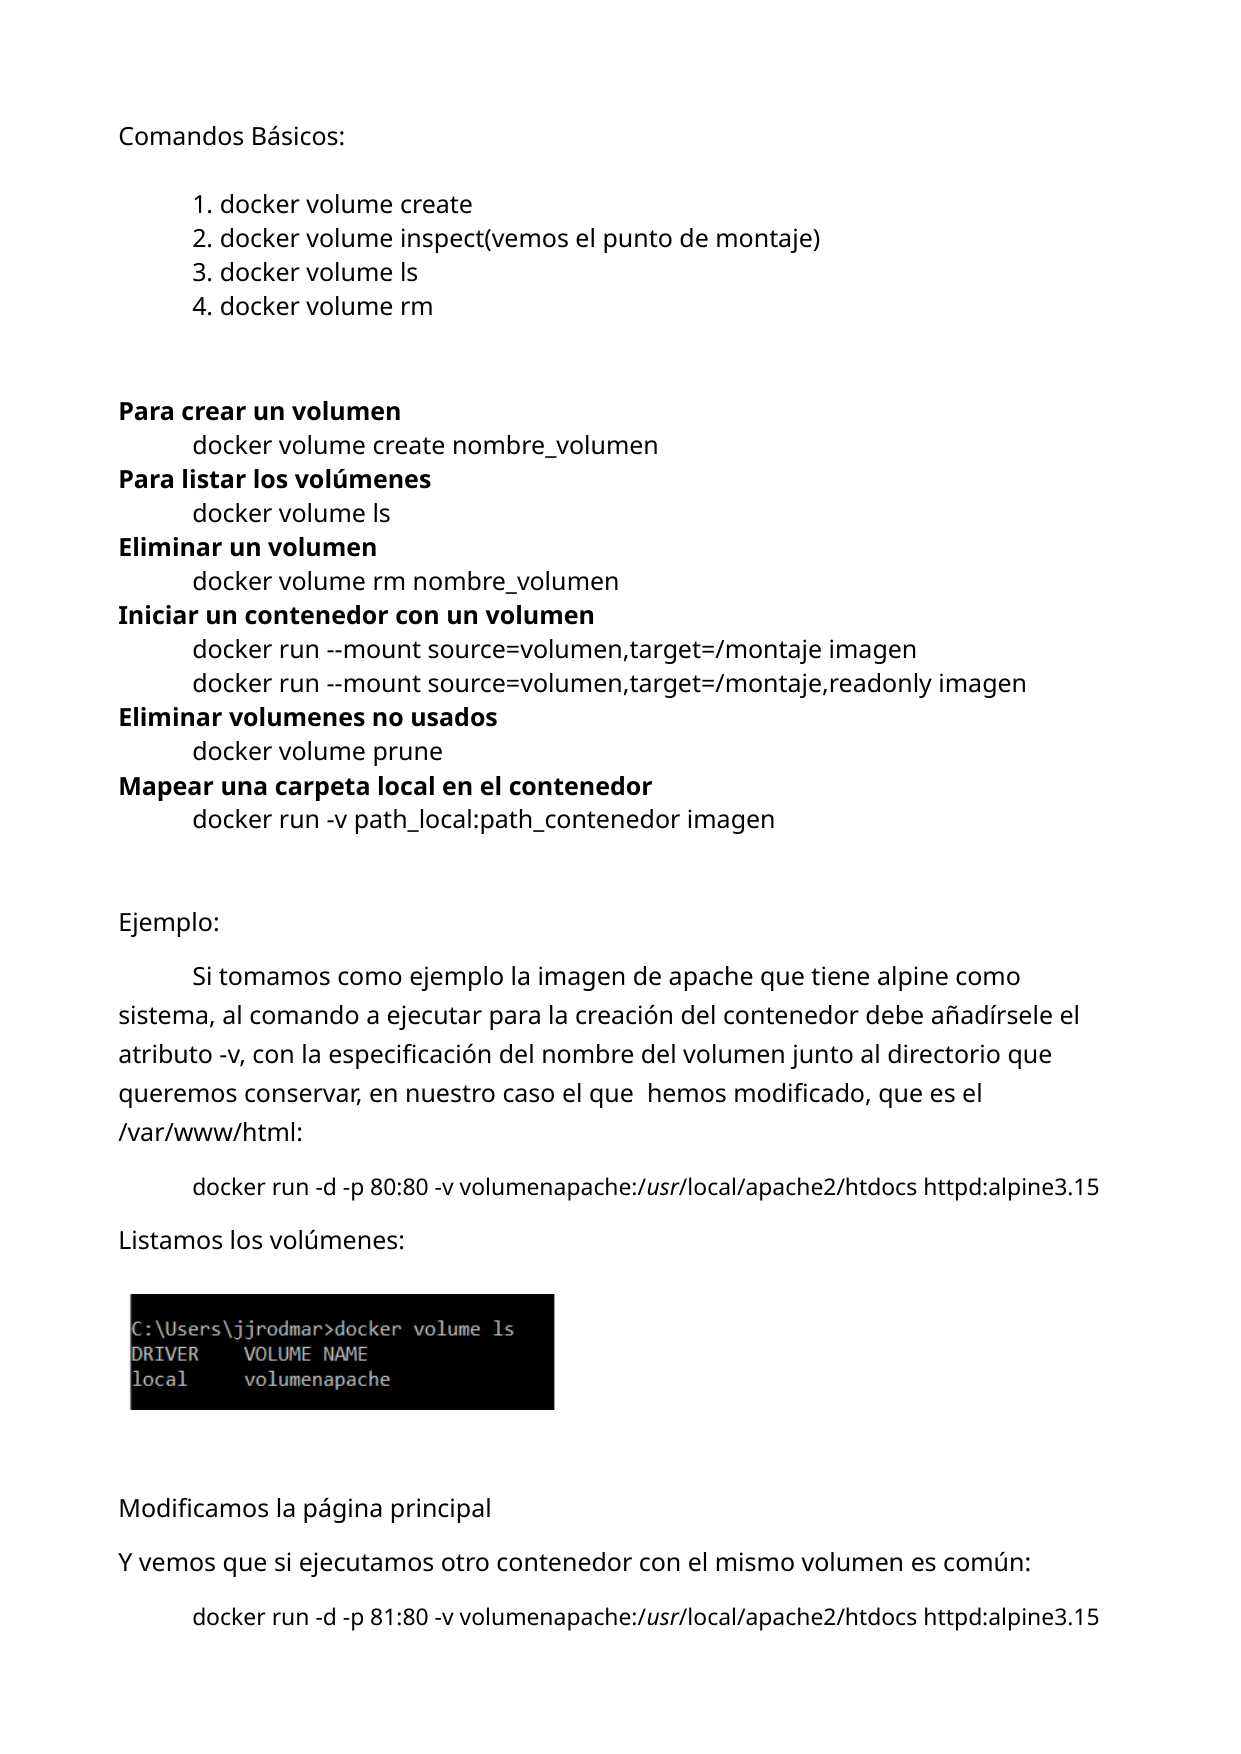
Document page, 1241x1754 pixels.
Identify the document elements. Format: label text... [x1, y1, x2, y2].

text Para crear un volumen [118, 393, 1122, 427]
text Modificamos la página principal [118, 1491, 1122, 1525]
list Eliminar un volumen [118, 530, 1122, 564]
list Iniciar un contenedor con un volumen [118, 598, 1122, 632]
text docker run -d -p 81:80 -v volumenapache:/usr/local/apache2/htdocs httpd:alpine3.15 [118, 1598, 1122, 1633]
list Mapear una carpeta local en el contenedor [118, 768, 1122, 802]
text docker run --mount source=volumen,target=/montaje imagen [118, 632, 1122, 666]
text docker run -v path_local:path_contenedor imagen [118, 802, 1122, 836]
text docker run -d -p 80:80 -v volumenapache:/usr/local/apache2/htdocs httpd:alpine3.15 [118, 1168, 1122, 1203]
text docker volume prune [118, 734, 1122, 768]
text Y vemos que si ejecutamos otro contenedor con el mismo volumen es común: [118, 1545, 1122, 1579]
text docker volume rm nombre_volumen [118, 564, 1122, 598]
text Ejemplo: [118, 904, 1122, 938]
text docker run --mount source=volumen,target=/montaje,readonly imagen [118, 666, 1122, 700]
list Para listar los volúmenes [118, 462, 1122, 496]
text Si tomamos como ejemplo la imagen de apache que tiene alpine como sistema, al comando a ejecutar para la creación del contenedor debe añadírsele el atributo -v, con la especificación del nombre del volumen junto al directorio que queremos conservar, en nuestro caso el que hemos modificado, que es el /var/www/html: [118, 958, 1122, 1149]
picture [129, 1294, 555, 1410]
text Listamos los volúmenes: [118, 1222, 1122, 1256]
list Eliminar volumenes no usados [118, 700, 1122, 734]
text 1. docker volume create 2. docker volume inspect(vemos el punto de montaje) 3. docker volume ls 4. docker volume rm [118, 186, 1122, 322]
text docker volume ls [118, 496, 1122, 530]
text Comandos Básicos: [118, 118, 1122, 152]
text docker volume create nombre_volumen [118, 427, 1122, 462]
